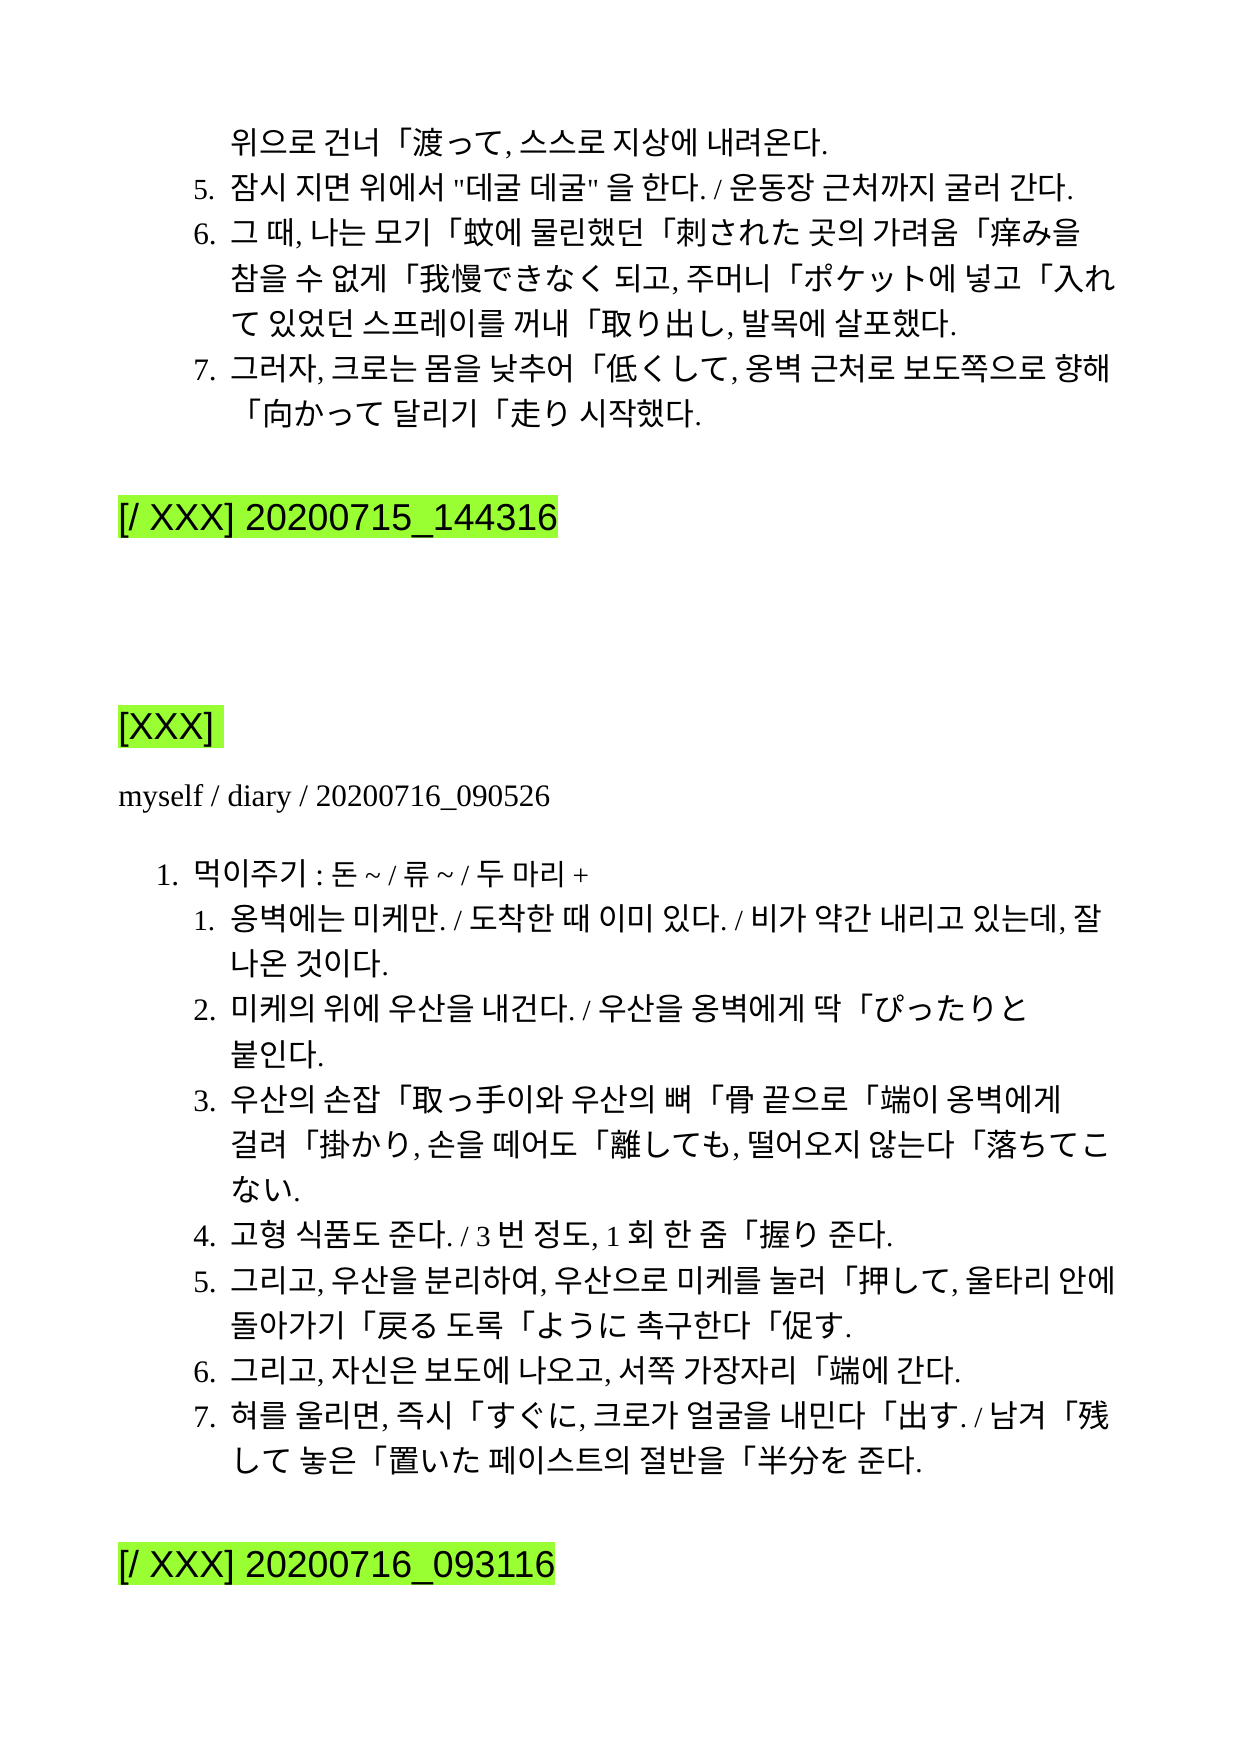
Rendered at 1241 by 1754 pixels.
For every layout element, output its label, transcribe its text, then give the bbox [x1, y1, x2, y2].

list 그리고, 자신은 보도에 나오고, 서쪽 가장자리「端에 간다. [193, 1346, 1122, 1391]
list 그 때, 나는 모기「蚊에 물린했던「刺された 곳의 가려움「痒み을 참을 수 없게「我慢できなく 되고, 주머니「ポケット에 넣고「入れて 있었던 스프레이를 꺼내「取り出し, 발목에 살포했다. [193, 208, 1122, 344]
list 잠시 지면 위에서 "데굴 데굴" 을 한다. / 운동장 근처까지 굴러 간다. [193, 163, 1122, 208]
text [XXX] [118, 704, 1122, 748]
list 그리고, 우산을 분리하여, 우산으로 미케를 눌러「押して, 울타리 안에 돌아가기「戻る 도록「ように 촉구한다「促す. [193, 1256, 1122, 1346]
list 미케의 위에 우산을 내건다. / 우산을 옹벽에게 딱「ぴったりと 붙인다. [193, 984, 1122, 1075]
list 먹이주기 : 돈 ~ / 류 ~ / 두 마리 + [156, 849, 1122, 894]
list 고형 식품도 준다. / 3 번 정도, 1 회 한 줌「握り 준다. [193, 1211, 1122, 1256]
list 우산의 손잡「取っ手이와 우산의 뼈「骨 끝으로「端이 옹벽에게 걸려「掛かり, 손을 떼어도「離しても, 떨어오지 않는다「落ちてこない. [193, 1075, 1122, 1211]
list 혀를 울리면, 즉시「すぐに, 크로가 얼굴을 내민다「出す. / 남겨「残して 놓은「置いた 페이스트의 절반을「半分を 준다. [193, 1391, 1122, 1482]
list 옹벽에는 미케만. / 도착한 때 이미 있다. / 비가 약간 내리고 있는데, 잘 나온 것이다. [193, 894, 1122, 984]
text [/ XXX] 20200716_093116 [118, 1542, 1122, 1585]
text myself / diary / 20200716_090526 [118, 777, 1122, 813]
text [/ XXX] 20200715_144316 [118, 495, 1122, 538]
list 그러자, 크로는 몸을 낮추어「低くして, 옹벽 근처로 보도쪽으로 향해「向かって 달리기「走り 시작했다. [193, 344, 1122, 434]
list 위으로 건너「渡って, 스스로 지상에 내려온다. [193, 118, 1122, 163]
